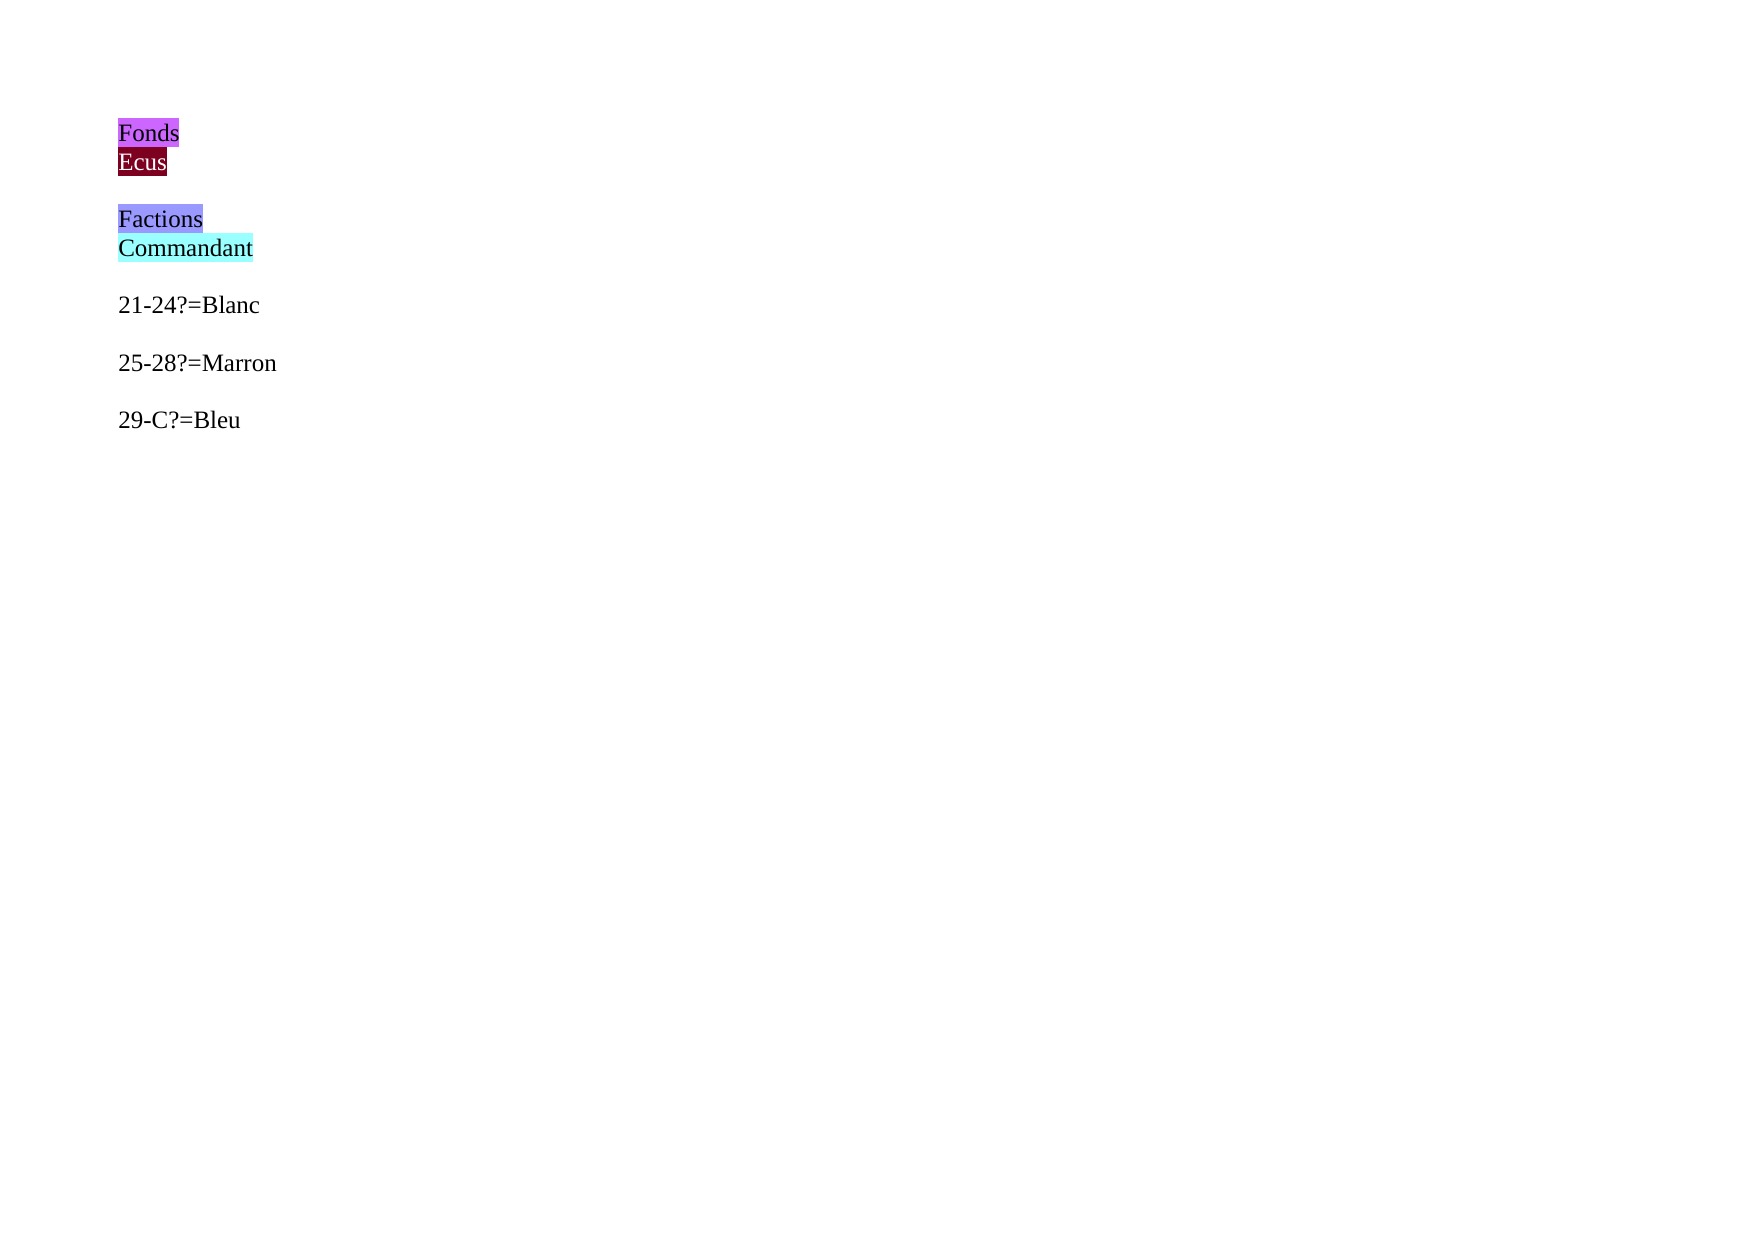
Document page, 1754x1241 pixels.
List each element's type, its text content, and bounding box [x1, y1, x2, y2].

text 25-28?=Marron [118, 348, 1636, 377]
text Fonds [118, 118, 1636, 147]
text 21-24?=Blanc [118, 291, 1636, 319]
text Commandant [118, 233, 1636, 262]
text Factions [118, 204, 1636, 233]
text 29-C?=Bleu [118, 406, 1636, 434]
text Ecus [118, 147, 1636, 176]
